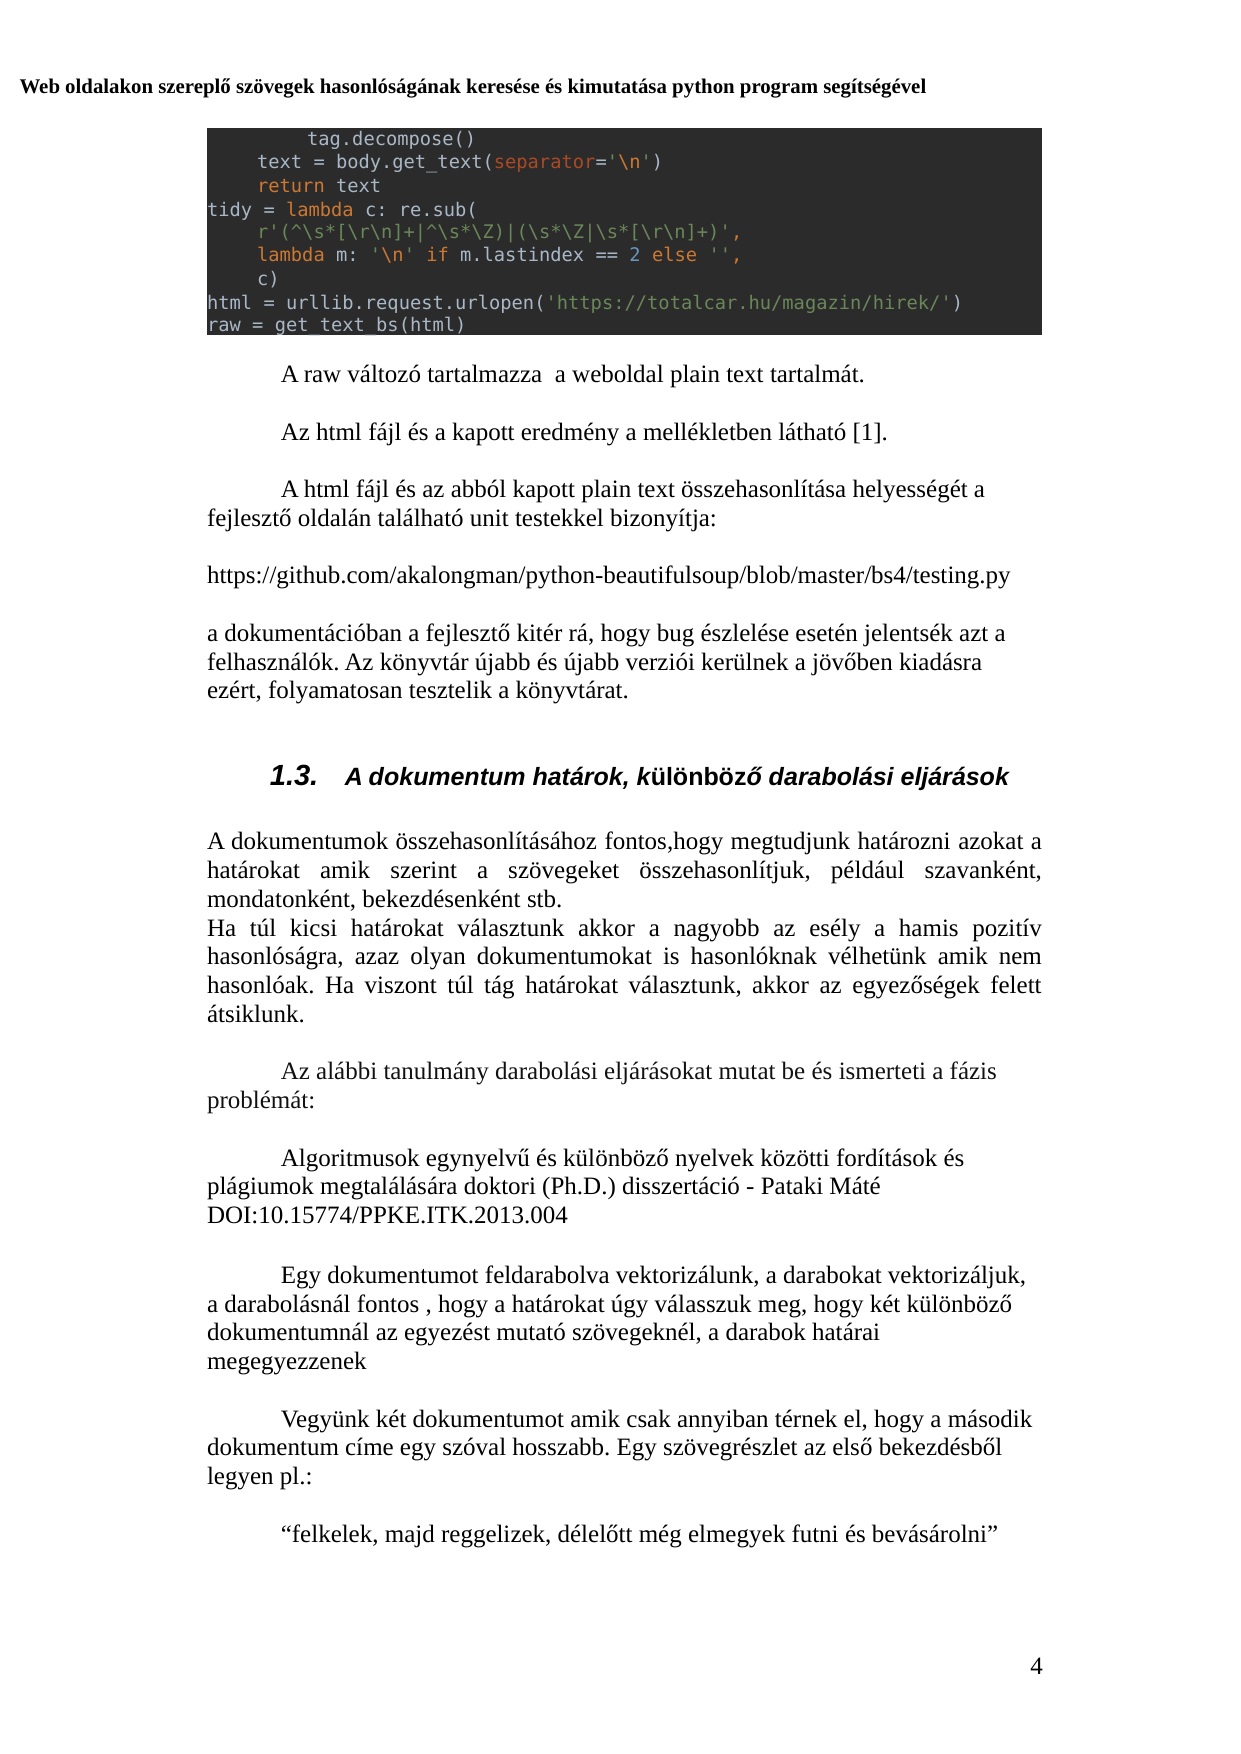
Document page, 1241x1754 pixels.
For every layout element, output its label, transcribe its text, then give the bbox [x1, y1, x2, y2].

text a dokumentációban a fejlesztő kitér rá, hogy bug észlelése esetén jelentsék azt a felhasználók. Az könyvtár újabb és újabb verziói kerülnek a jövőben kiadásra ezért, folyamatosan tesztelik a könyvtárat. [207, 589, 1042, 704]
text A raw változó tartalmazza a weboldal plain text tartalmát. [207, 359, 1042, 388]
text https://github.com/akalongman/python-beautifulsoup/blob/master/bs4/testing.py [207, 532, 1042, 589]
text return text [207, 175, 1042, 199]
text c) [207, 268, 1042, 292]
subtitle A dokumentum határok, különböző darabolási eljárások [244, 758, 1042, 791]
text Egy dokumentumot feldarabolva vektorizálunk, a darabokat vektorizáljuk, a darabolásnál fontos , hogy a határokat úgy válasszuk meg, hogy két különböző dokumentumnál az egyezést mutató szövegeknél, a darabok határai megegyezzenek [207, 1259, 1042, 1375]
text tag.decompose() [207, 128, 1042, 152]
text “felkelek, majd reggelizek, délelőtt még elmegyek futni és bevásárolni” [207, 1490, 1042, 1547]
text r'(^\s*[\r\n]+|^\s*\Z)|(\s*\Z|\s*[\r\n]+)', [207, 221, 1042, 244]
text Ha túl kicsi határokat választunk akkor a nagyobb az esély a hamis pozitív hasonlóságra, azaz olyan dokumentumokat is hasonlóknak vélhetünk amik nem hasonlóak. Ha viszont túl tág határokat választunk, akkor az egyezőségek felett átsiklunk. [207, 913, 1042, 1028]
text raw = get_text_bs(html) [207, 313, 1042, 335]
text Az html fájl és a kapott eredmény a mellékletben látható [1]. [207, 388, 1042, 445]
text tidy = lambda c: re.sub( [207, 199, 1042, 221]
text Az alábbi tanulmány darabolási eljárásokat mutat be és ismerteti a fázis problémát: [207, 1056, 1042, 1114]
text html = urllib.request.urlopen('https://totalcar.hu/magazin/hirek/') [207, 292, 1042, 313]
text A html fájl és az abból kapott plain text összehasonlítása helyességét a fejlesztő oldalán található unit testekkel bizonyítja: [207, 445, 1042, 532]
text lambda m: '\n' if m.lastindex == 2 else '', [207, 244, 1042, 268]
text Vegyünk két dokumentumot amik csak annyiban térnek el, hogy a második dokumentum címe egy szóval hosszabb. Egy szövegrészlet az első bekezdésből legyen pl.: [207, 1404, 1042, 1490]
text text = body.get_text(separator='\n') [207, 152, 1042, 175]
text A dokumentumok összehasonlításához fontos,hogy megtudjunk határozni azokat a határokat amik szerint a szövegeket összehasonlítjuk, például szavanként, mondatonként, bekezdésenként stb. [207, 826, 1042, 913]
text Algoritmusok egynyelvű és különböző nyelvek közötti fordítások és plágiumok megtalálására doktori (Ph.D.) disszertáció - Pataki Máté DOI:10.15774/PPKE.ITK.2013.004 [207, 1143, 1042, 1229]
